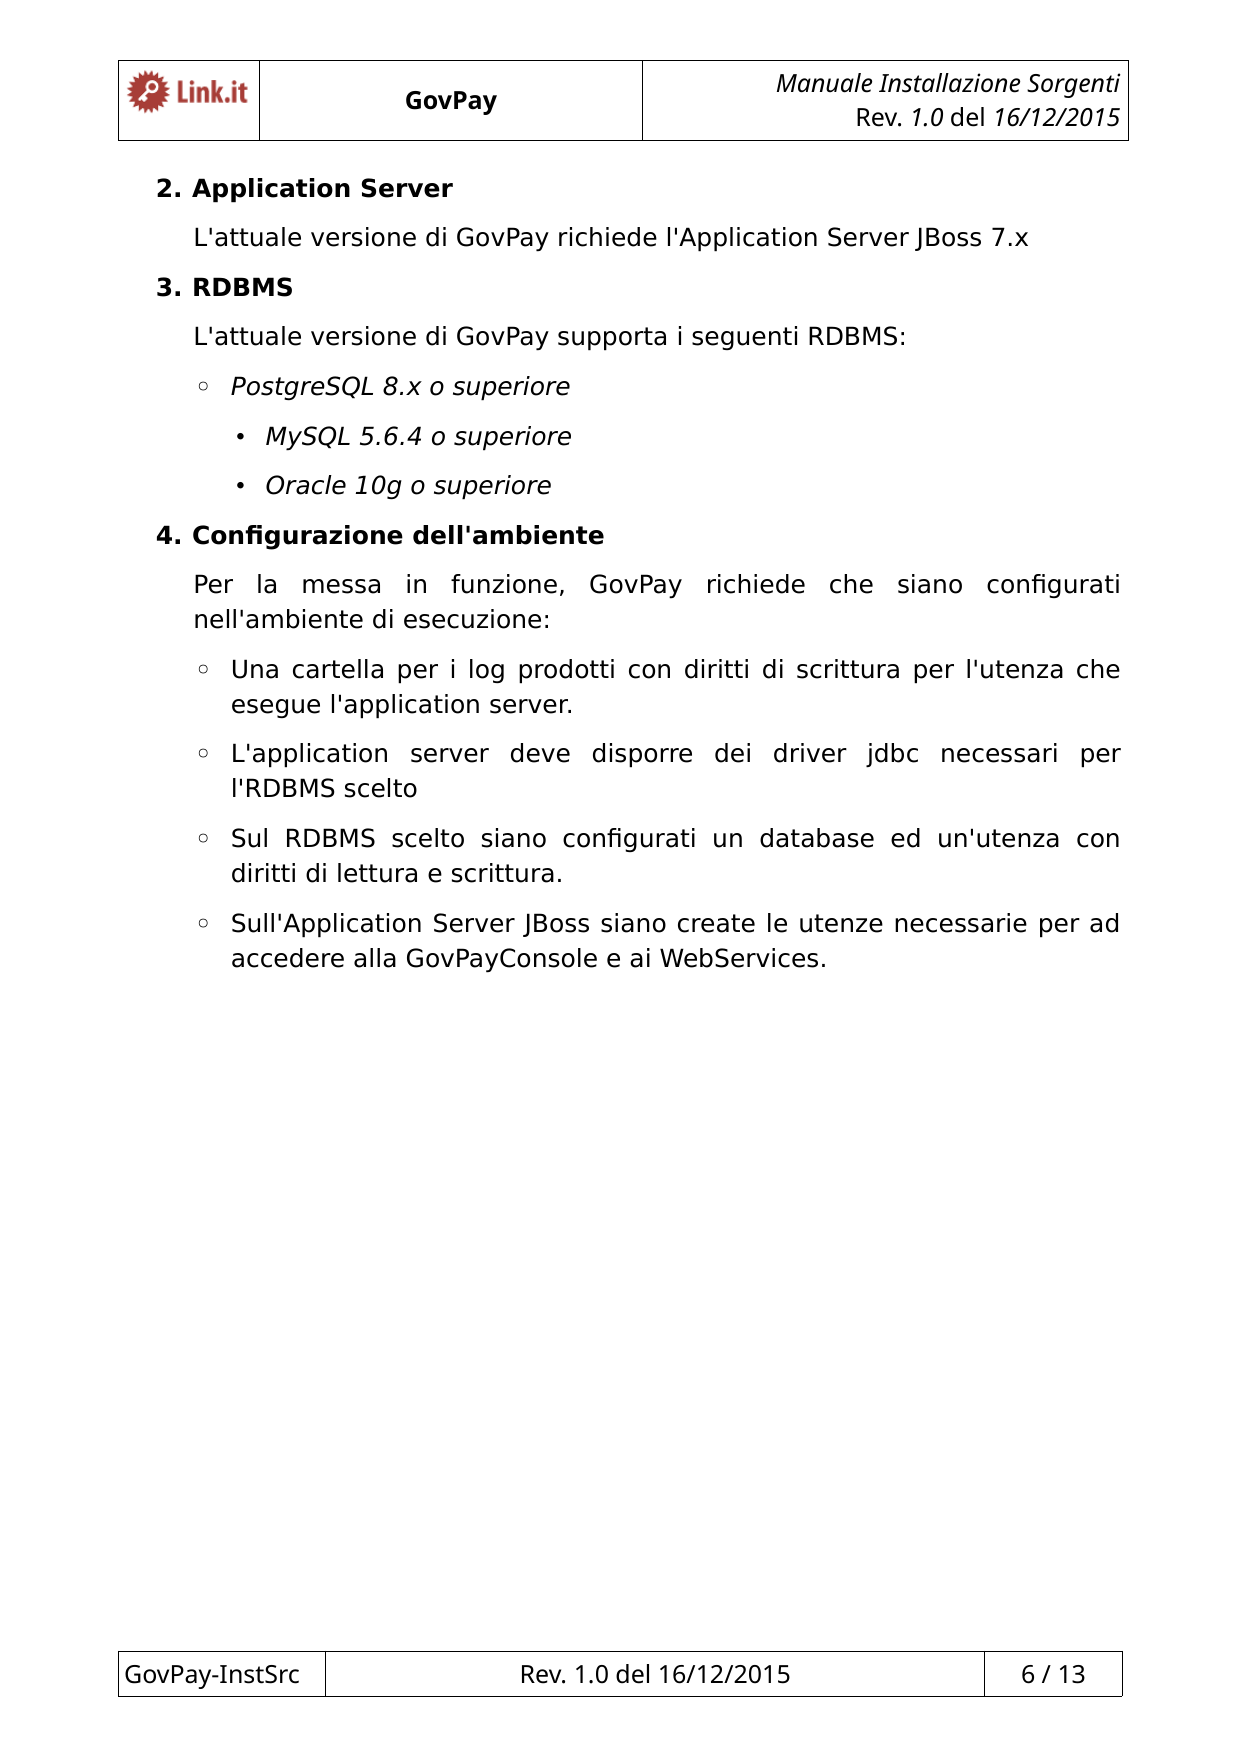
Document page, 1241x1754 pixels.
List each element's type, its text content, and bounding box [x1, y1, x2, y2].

list RDBMS [156, 273, 1122, 302]
list MySQL 5.6.4 o superiore [236, 422, 1122, 451]
list L'application server deve disporre dei driver jdbc necessari per l'RDBMS scelto [193, 739, 1122, 804]
text Per la messa in funzione, GovPay richiede che siano configurati nell'ambiente di esecuzione: [193, 570, 1122, 634]
list Una cartella per i log prodotti con diritti di scrittura per l'utenza che esegue l'application server. [193, 655, 1122, 719]
list Sull'Application Server JBoss siano create le utenze necessarie per ad accedere alla GovPayConsole e ai WebServices. [193, 909, 1122, 973]
list Sul RDBMS scelto siano configurati un database ed un'utenza con diritti di lettura e scrittura. [193, 824, 1122, 888]
list Configurazione dell'ambiente [156, 521, 1122, 550]
picture [123, 65, 254, 119]
list Application Server [156, 174, 1122, 203]
text L'attuale versione di GovPay richiede l'Application Server JBoss 7.x [193, 223, 1122, 252]
text L'attuale versione di GovPay supporta i seguenti RDBMS: [193, 322, 1122, 352]
list PostgreSQL 8.x o superiore [193, 372, 1122, 401]
list Oracle 10g o superiore [236, 471, 1122, 500]
